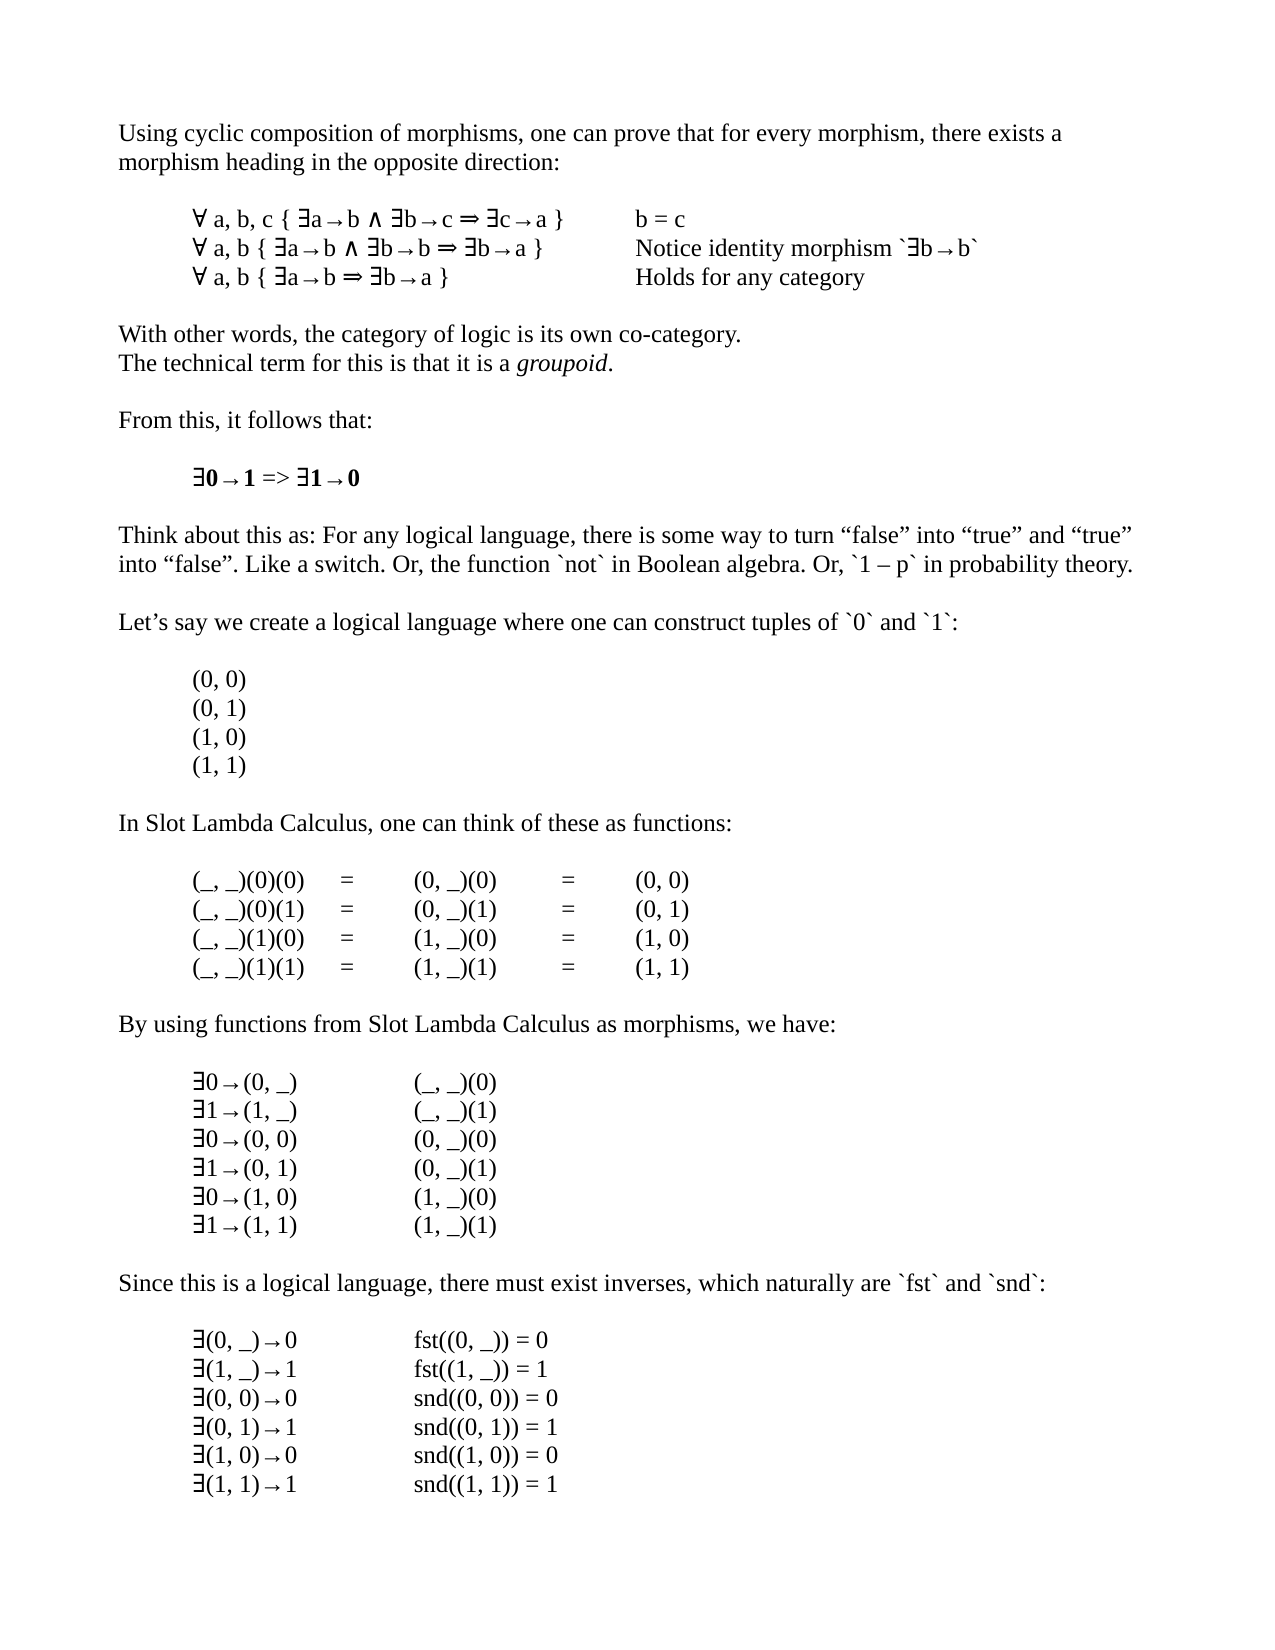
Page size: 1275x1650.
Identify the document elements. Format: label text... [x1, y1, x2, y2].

text (_, _)(1)(1) = (1, _)(1) = (1, 1) [118, 952, 1157, 981]
text (_, _)(1)(0) = (1, _)(0) = (1, 0) [118, 923, 1157, 952]
text ∃(0, _)→0 fst((0, _)) = 0 [118, 1326, 1157, 1354]
text Let’s say we create a logical language where one can construct tuples of `0` and `1`: [118, 607, 1157, 636]
text ∃(1, 1)→1 snd((1, 1)) = 1 [118, 1469, 1157, 1498]
text By using functions from Slot Lambda Calculus as morphisms, we have: [118, 1009, 1157, 1038]
text Think about this as: For any logical language, there is some way to turn “false” into “true” and “true” into “false”. Like a switch. Or, the function `not` in Boolean algebra. Or, `1 – p` in probability theory. [118, 521, 1157, 578]
text ∃(1, 0)→0 snd((1, 0)) = 0 [118, 1441, 1157, 1469]
text ∃1→(0, 1) (0, _)(1) [118, 1153, 1157, 1182]
text ∃(0, 0)→0 snd((0, 0)) = 0 [118, 1383, 1157, 1412]
text Since this is a logical language, there must exist inverses, which naturally are `fst` and `snd`: [118, 1268, 1157, 1297]
text ∃1→(1, _) (_, _)(1) [118, 1096, 1157, 1124]
text ∀ a, b { ∃a→b ∧ ∃b→b ⇒ ∃b→a } Notice identity morphism `∃b→b` [118, 233, 1157, 262]
text ∃1→(1, 1) (1, _)(1) [118, 1211, 1157, 1239]
text ∃0→1 => ∃1→0 [118, 463, 1157, 492]
text ∀ a, b, c { ∃a→b ∧ ∃b→c ⇒ ∃c→a } b = c [118, 204, 1157, 233]
text ∀ a, b { ∃a→b ⇒ ∃b→a } Holds for any category [118, 262, 1157, 291]
text (_, _)(0)(0) = (0, _)(0) = (0, 0) [118, 866, 1157, 894]
text The technical term for this is that it is a groupoid. [118, 348, 1157, 377]
text (0, 1) [118, 693, 1157, 722]
text (_, _)(0)(1) = (0, _)(1) = (0, 1) [118, 894, 1157, 923]
text (1, 0) [118, 722, 1157, 751]
text (0, 0) [118, 664, 1157, 693]
text Using cyclic composition of morphisms, one can prove that for every morphism, there exists a morphism heading in the opposite direction: [118, 118, 1157, 176]
text ∃(1, _)→1 fst((1, _)) = 1 [118, 1354, 1157, 1383]
text In Slot Lambda Calculus, one can think of these as functions: [118, 808, 1157, 837]
text ∃0→(0, _) (_, _)(0) [118, 1067, 1157, 1096]
text ∃0→(0, 0) (0, _)(0) [118, 1124, 1157, 1153]
text ∃0→(1, 0) (1, _)(0) [118, 1182, 1157, 1211]
text From this, it follows that: [118, 406, 1157, 434]
text With other words, the category of logic is its own co-category. [118, 319, 1157, 348]
text (1, 1) [118, 751, 1157, 779]
text ∃(0, 1)→1 snd((0, 1)) = 1 [118, 1412, 1157, 1441]
